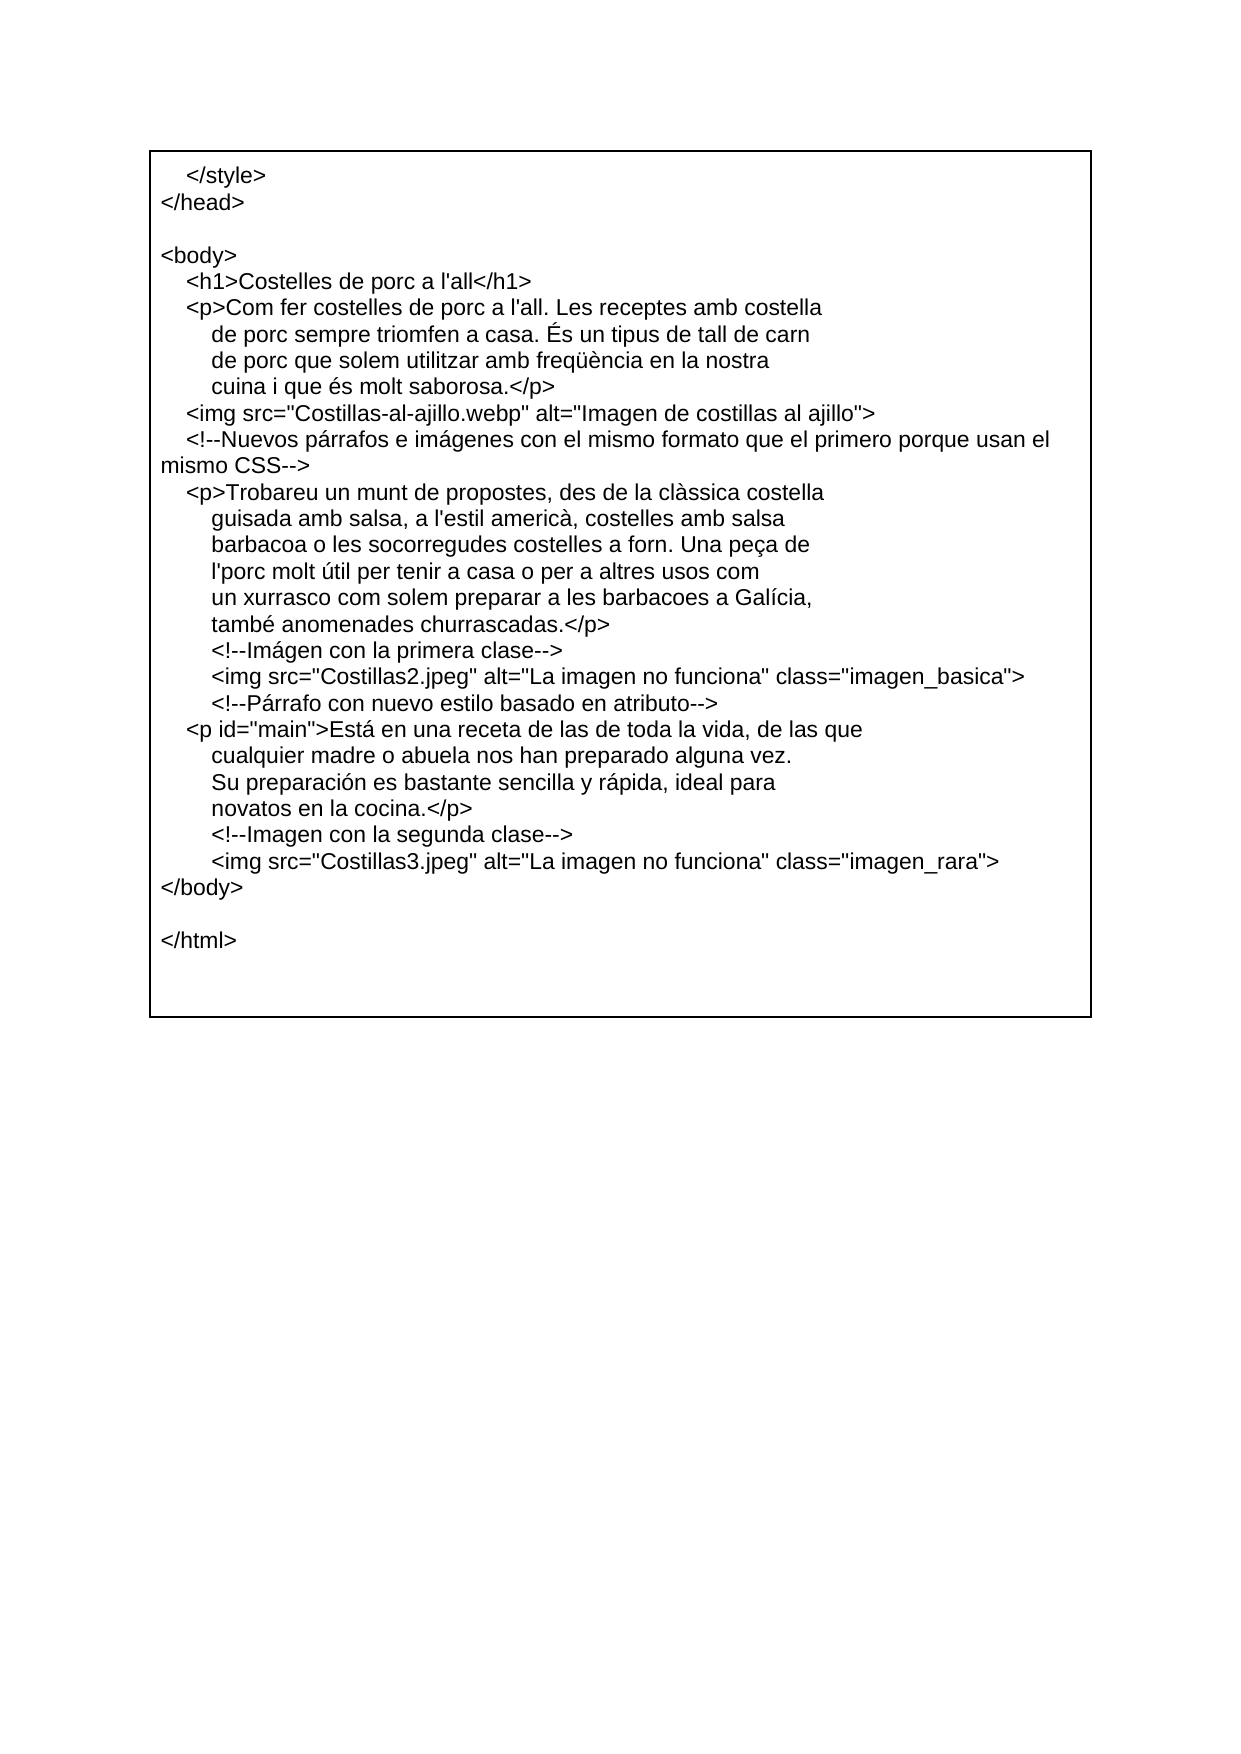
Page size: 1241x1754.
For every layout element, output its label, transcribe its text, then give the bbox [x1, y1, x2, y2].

table_header </style> </head> <body> <h1>Costelles de porc a l'all</h1> <p>Com fer costelles de porc a l'all. Les receptes amb costella de porc sempre triomfen a casa. És un tipus de tall de carn de porc que solem utilitzar amb freqüència en la nostra cuina i que és molt saborosa.</p> <img src="Costillas-al-ajillo.webp" alt="Imagen de costillas al ajillo"> <!--Nuevos párrafos e imágenes con el mismo formato que el primero porque usan el mismo CSS--> <p>Trobareu un munt de propostes, des de la clàssica costella guisada amb salsa, a l'estil americà, costelles amb salsa barbacoa o les socorregudes costelles a forn. Una peça de l'porc molt útil per tenir a casa o per a altres usos com un xurrasco com solem preparar a les barbacoes a Galícia, també anomenades churrascadas.</p> <!--Imágen con la primera clase--> <img src="Costillas2.jpeg" alt="La imagen no funciona" class="imagen_basica"> <!--Párrafo con nuevo estilo basado en atributo--> <p id="main">Está en una receta de las de toda la vida, de las que cualquier madre o abuela nos han preparado alguna vez. Su preparación es bastante sencilla y rápida, ideal para novatos en la cocina.</p> <!--Imagen con la segunda clase--> <img src="Costillas3.jpeg" alt="La imagen no funciona" class="imagen_rara"> </body> </html> [151, 152, 1090, 1016]
